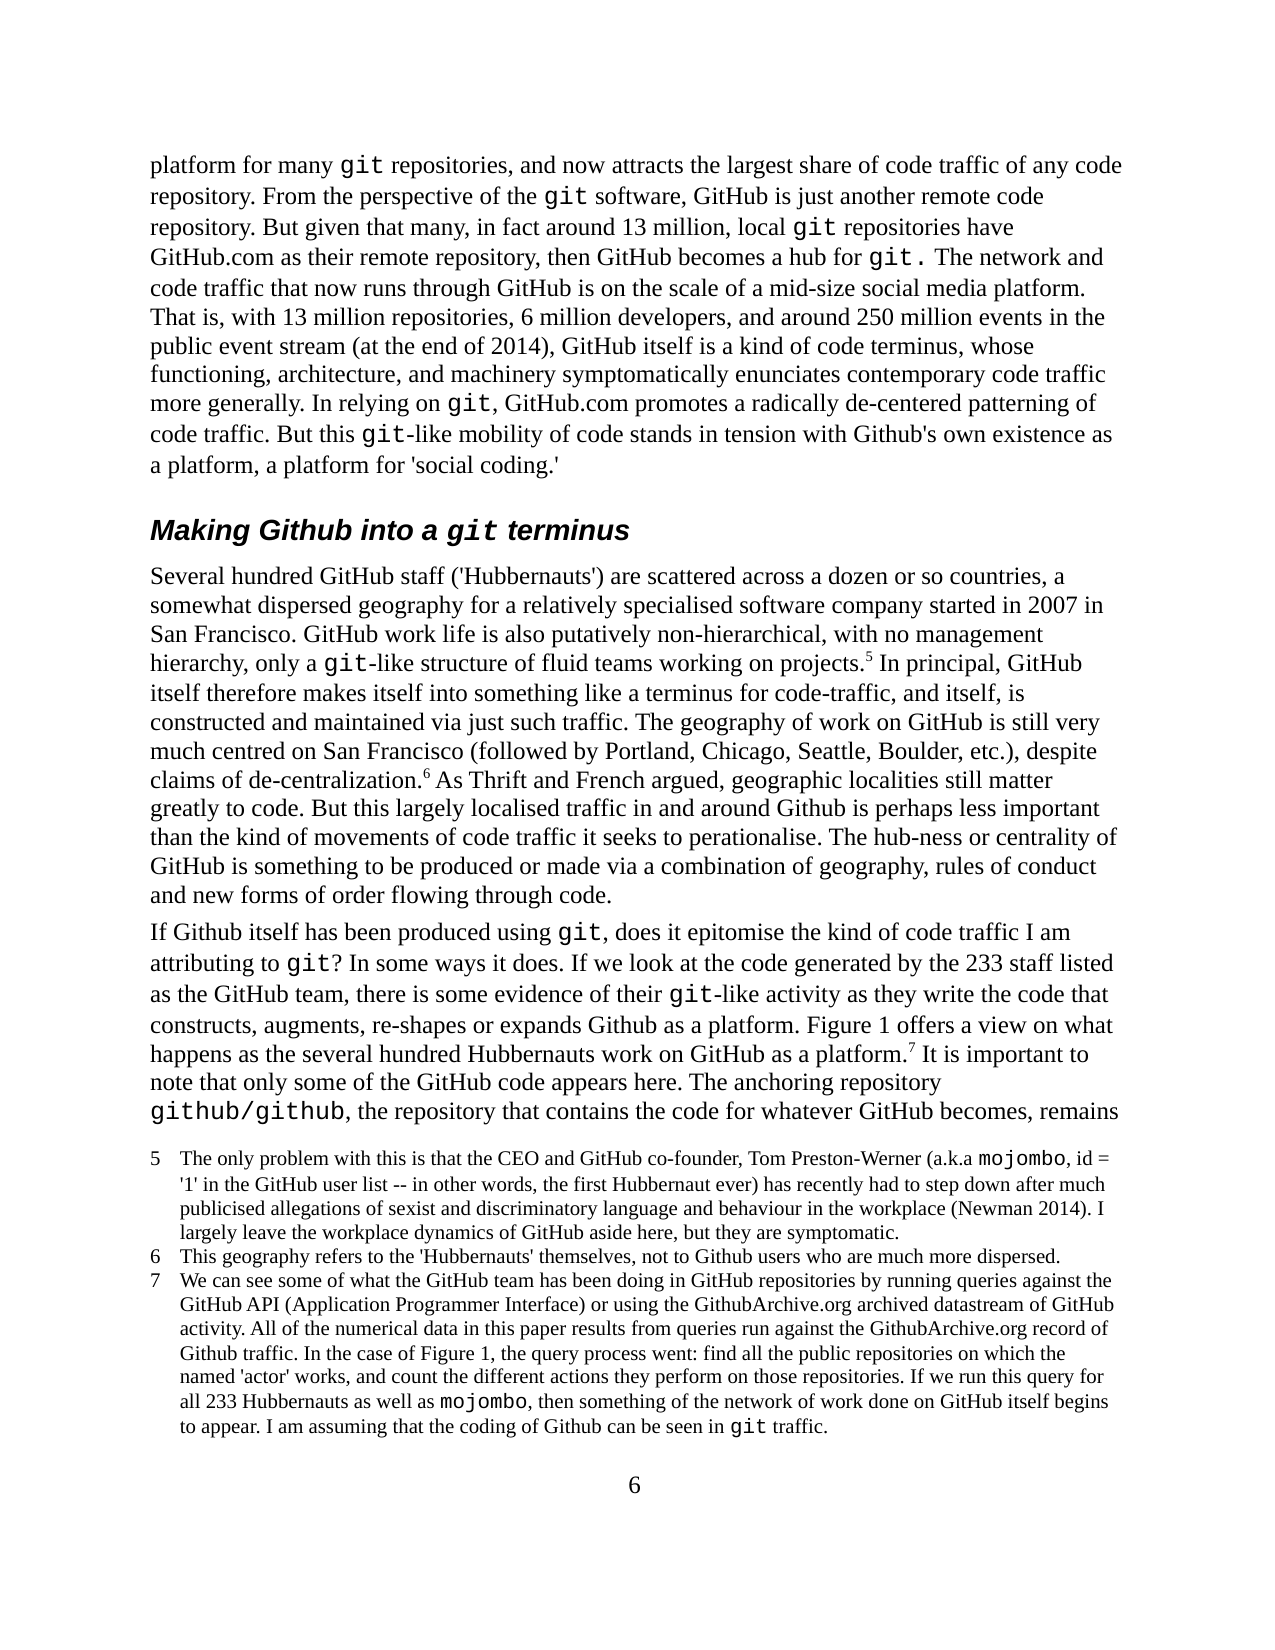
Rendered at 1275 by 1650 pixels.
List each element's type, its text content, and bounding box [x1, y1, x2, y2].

text The only problem with this is that the CEO and GitHub co-founder, Tom Preston-Werner (a.k.a mojombo, id = '1' in the GitHub user list -- in other words, the first Hubbernaut ever) has recently had to step down after much publicised allegations of sexist and discriminatory language and behaviour in the workplace (Newman 2014). I largely leave the workplace dynamics of GitHub aside here, but they are symptomatic. [150, 1146, 1125, 1244]
text We can see some of what the GitHub team has been doing in GitHub repositories by running queries against the GitHub API (Application Programmer Interface) or using the GithubArchive.org archived datastream of GitHub activity. All of the numerical data in this paper results from queries run against the GithubArchive.org record of Github traffic. In the case of Figure 1, the query process went: find all the public repositories on which the named 'actor' works, and count the different actions they perform on those repositories. If we run this query for all 233 Hubbernauts as well as mojombo, then something of the network of work done on GitHub itself begins to appear. I am assuming that the coding of Github can be seen in git traffic. [150, 1268, 1125, 1440]
text Several hundred GitHub staff ('Hubbernauts') are scattered across a dozen or so countries, a somewhat dispersed geography for a relatively specialised software company started in 2007 in San Francisco. GitHub work life is also putatively non-hierarchical, with no management hierarchy, only a git-like structure of fluid teams working on projects. In principal, GitHub itself therefore makes itself into something like a terminus for code-traffic, and itself, is constructed and maintained via just such traffic. The geography of work on GitHub is still very much centred on San Francisco (followed by Portland, Chicago, Seattle, Boulder, etc.), despite claims of de-centralization. As Thrift and French argued, geographic localities still matter greatly to code. But this largely localised traffic in and around Github is perhaps less important than the kind of movements of code traffic it seeks to perationalise. The hub-ness or centrality of GitHub is something to be produced or made via a combination of geography, rules of conduct and new forms of order flowing through code. [150, 561, 1125, 908]
text This geography refers to the 'Hubbernauts' themselves, not to Github users who are much more dispersed. [150, 1244, 1125, 1268]
text If Github itself has been produced using git, does it epitomise the kind of code traffic I am attributing to git? In some ways it does. If we look at the code generated by the 233 staff listed as the GitHub team, there is some evidence of their git-like activity as they write the code that constructs, augments, re-shapes or expands Github as a platform. Figure 1 offers a view on what happens as the several hundred Hubbernauts work on GitHub as a platform. It is important to note that only some of the GitHub code appears here. The anchoring repository github/github, the repository that contains the code for whatever GitHub becomes, remains [150, 917, 1125, 1127]
subtitle Making Github into a git terminus [150, 513, 1125, 549]
text platform for many git repositories, and now attracts the largest share of code traffic of any code repository. From the perspective of the git software, GitHub is just another remote code repository. But given that many, in fact around 13 million, local git repositories have GitHub.com as their remote repository, then GitHub becomes a hub for git. The network and code traffic that now runs through GitHub is on the scale of a mid-size social media platform. That is, with 13 million repositories, 6 million developers, and around 250 million events in the public event stream (at the end of 2014), GitHub itself is a kind of code terminus, whose functioning, architecture, and machinery symptomatically enunciates contemporary code traffic more generally. In relying on git, GitHub.com promotes a radically de-centered patterning of code traffic. But this git-like mobility of code stands in tension with Github's own existence as a platform, a platform for 'social coding.' [150, 150, 1125, 479]
